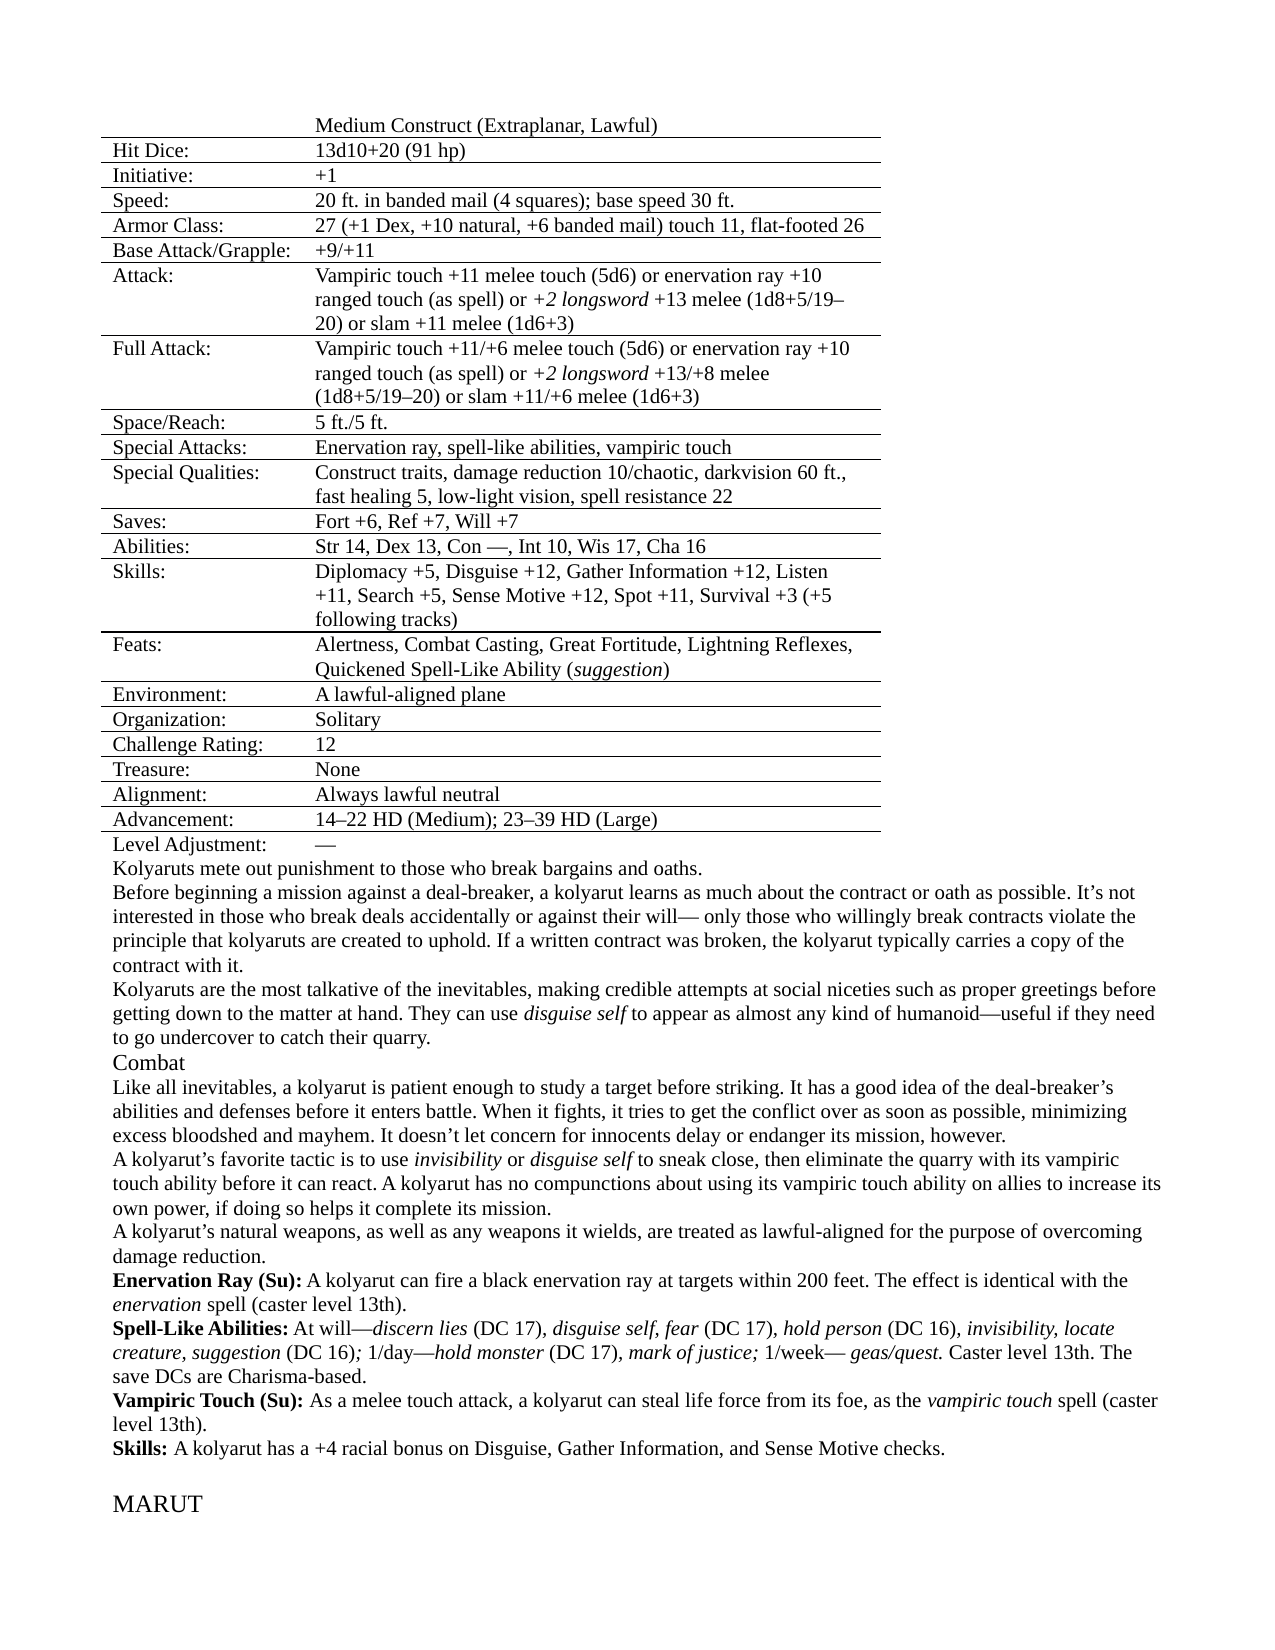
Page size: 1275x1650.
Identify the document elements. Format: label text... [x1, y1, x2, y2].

table_cell Level Adjustment: [101, 832, 304, 856]
table_cell 14–22 HD (Medium); 23–39 HD (Large) [304, 807, 881, 831]
table_cell Special Qualities: [101, 460, 304, 508]
table_cell Advancement: [101, 807, 304, 831]
table_cell 27 (+1 Dex, +10 natural, +6 banded mail) touch 11, flat-footed 26 [304, 213, 881, 237]
table_cell Challenge Rating: [101, 732, 304, 756]
table_cell None [304, 757, 881, 781]
text Spell-Like Abilities: At will—discern lies (DC 17), disguise self, fear (DC 17), hold person (DC 16), invisibility, locate creature, suggestion (DC 16); 1/day—hold monster (DC 17), mark of justice; 1/week— geas/quest. Caster level 13th. The save DCs are Charisma-based. [112, 1316, 1162, 1388]
text A kolyarut’s natural weapons, as well as any weapons it wields, are treated as lawful-aligned for the purpose of overcoming damage reduction. [112, 1219, 1162, 1268]
table_cell 20 ft. in banded mail (4 squares); base speed 30 ft. [304, 188, 881, 212]
table_cell Skills: [101, 559, 304, 631]
text MARUT [112, 1489, 1162, 1518]
table_cell Treasure: [101, 757, 304, 781]
text Before beginning a mission against a deal-breaker, a kolyarut learns as much about the contract or oath as possible. It’s not interested in those who break deals accidentally or against their will— only those who willingly break contracts violate the principle that kolyaruts are created to uphold. If a written contract was broken, the kolyarut typically carries a copy of the contract with it. [112, 880, 1162, 977]
table_cell Initiative: [101, 163, 304, 187]
table_cell Enervation ray, spell-like abilities, vampiric touch [304, 435, 881, 459]
text Combat [112, 1049, 1162, 1075]
table_cell Solitary [304, 707, 881, 731]
table_header [101, 113, 304, 137]
text A kolyarut’s favorite tactic is to use invisibility or disguise self to sneak close, then eliminate the quarry with its vampiric touch ability before it can react. A kolyarut has no compunctions about using its vampiric touch ability on allies to increase its own power, if doing so helps it complete its mission. [112, 1147, 1162, 1219]
table_cell Always lawful neutral [304, 782, 881, 806]
table_header Medium Construct (Extraplanar, Lawful) [304, 113, 881, 137]
table_cell Str 14, Dex 13, Con —, Int 10, Wis 17, Cha 16 [304, 534, 881, 558]
text Kolyaruts are the most talkative of the inevitables, making credible attempts at social niceties such as proper greetings before getting down to the matter at hand. They can use disguise self to appear as almost any kind of humanoid—useful if they need to go undercover to catch their quarry. [112, 977, 1162, 1049]
table_cell — [304, 832, 881, 856]
table_cell Vampiric touch +11 melee touch (5d6) or enervation ray +10 ranged touch (as spell) or +2 longsword +13 melee (1d8+5/19–20) or slam +11 melee (1d6+3) [304, 263, 881, 335]
table_cell Space/Reach: [101, 410, 304, 434]
table_cell Base Attack/Grapple: [101, 238, 304, 262]
table_cell Alertness, Combat Casting, Great Fortitude, Lightning Reflexes, Quickened Spell-Like Ability (suggestion) [304, 633, 881, 681]
table_cell Alignment: [101, 782, 304, 806]
table_cell Saves: [101, 509, 304, 533]
table_cell 13d10+20 (91 hp) [304, 138, 881, 162]
table_cell Abilities: [101, 534, 304, 558]
text Vampiric Touch (Su): As a melee touch attack, a kolyarut can steal life force from its foe, as the vampiric touch spell (caster level 13th). [112, 1388, 1162, 1436]
text Skills: A kolyarut has a +4 racial bonus on Disguise, Gather Information, and Sense Motive checks. [112, 1436, 1162, 1460]
table_cell Environment: [101, 682, 304, 706]
table_cell Hit Dice: [101, 138, 304, 162]
table_cell Vampiric touch +11/+6 melee touch (5d6) or enervation ray +10 ranged touch (as spell) or +2 longsword +13/+8 melee (1d8+5/19–20) or slam +11/+6 melee (1d6+3) [304, 336, 881, 408]
table_cell +9/+11 [304, 238, 881, 262]
table_cell Construct traits, damage reduction 10/chaotic, darkvision 60 ft., fast healing 5, low-light vision, spell resistance 22 [304, 460, 881, 508]
table_cell Organization: [101, 707, 304, 731]
table_cell A lawful-aligned plane [304, 682, 881, 706]
text Like all inevitables, a kolyarut is patient enough to study a target before striking. It has a good idea of the deal-breaker’s abilities and defenses before it enters battle. When it fights, it tries to get the conflict over as soon as possible, minimizing excess bloodshed and mayhem. It doesn’t let concern for innocents delay or endanger its mission, however. [112, 1075, 1162, 1147]
table_cell Attack: [101, 263, 304, 335]
table_cell 12 [304, 732, 881, 756]
table_cell Speed: [101, 188, 304, 212]
table_cell 5 ft./5 ft. [304, 410, 881, 434]
table_cell Diplomacy +5, Disguise +12, Gather Information +12, Listen +11, Search +5, Sense Motive +12, Spot +11, Survival +3 (+5 following tracks) [304, 559, 881, 631]
table_cell +1 [304, 163, 881, 187]
text Kolyaruts mete out punishment to those who break bargains and oaths. [112, 856, 1162, 880]
text Enervation Ray (Su): A kolyarut can fire a black enervation ray at targets within 200 feet. The effect is identical with the enervation spell (caster level 13th). [112, 1268, 1162, 1316]
table_cell Full Attack: [101, 336, 304, 408]
table_cell Armor Class: [101, 213, 304, 237]
table_cell Feats: [101, 633, 304, 681]
table_cell Fort +6, Ref +7, Will +7 [304, 509, 881, 533]
table_cell Special Attacks: [101, 435, 304, 459]
